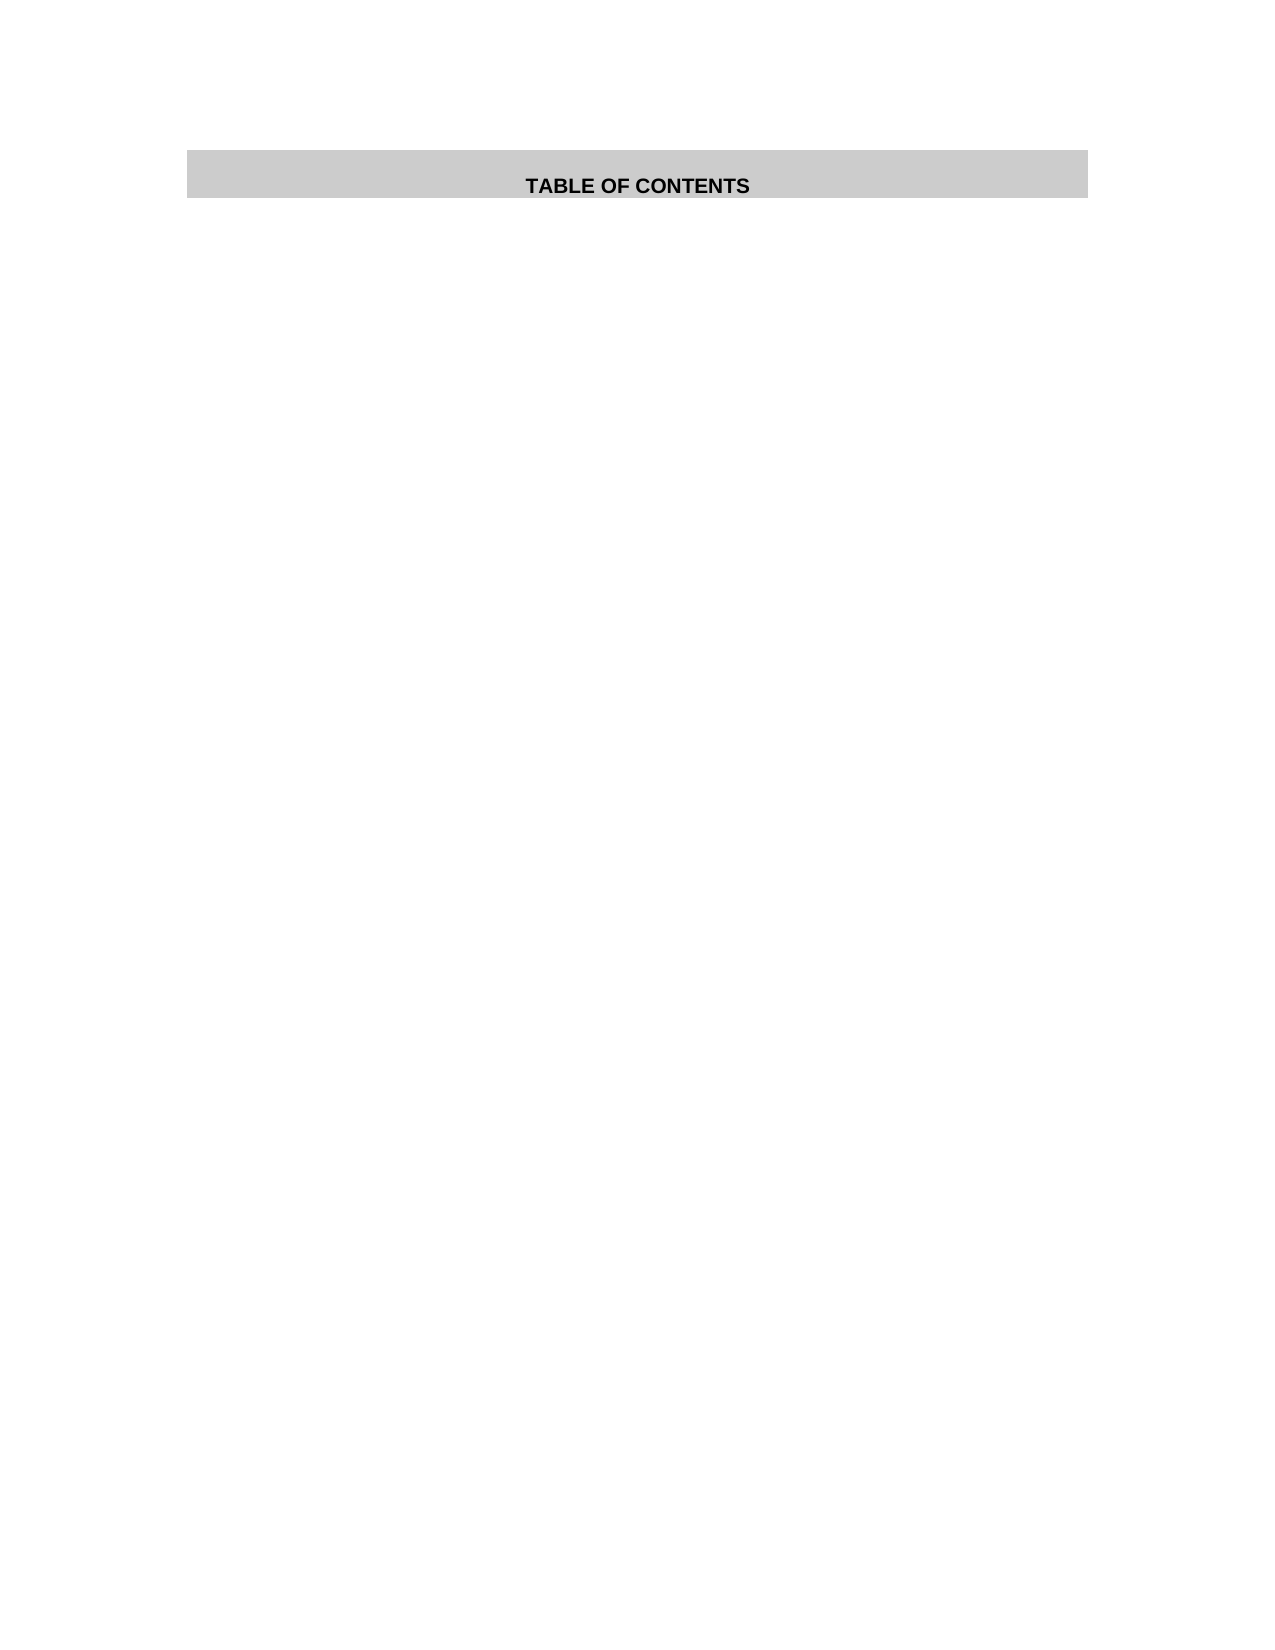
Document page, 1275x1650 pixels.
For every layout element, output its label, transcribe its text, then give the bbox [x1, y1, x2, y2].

text TABLE OF CONTENTS [187, 174, 1088, 198]
